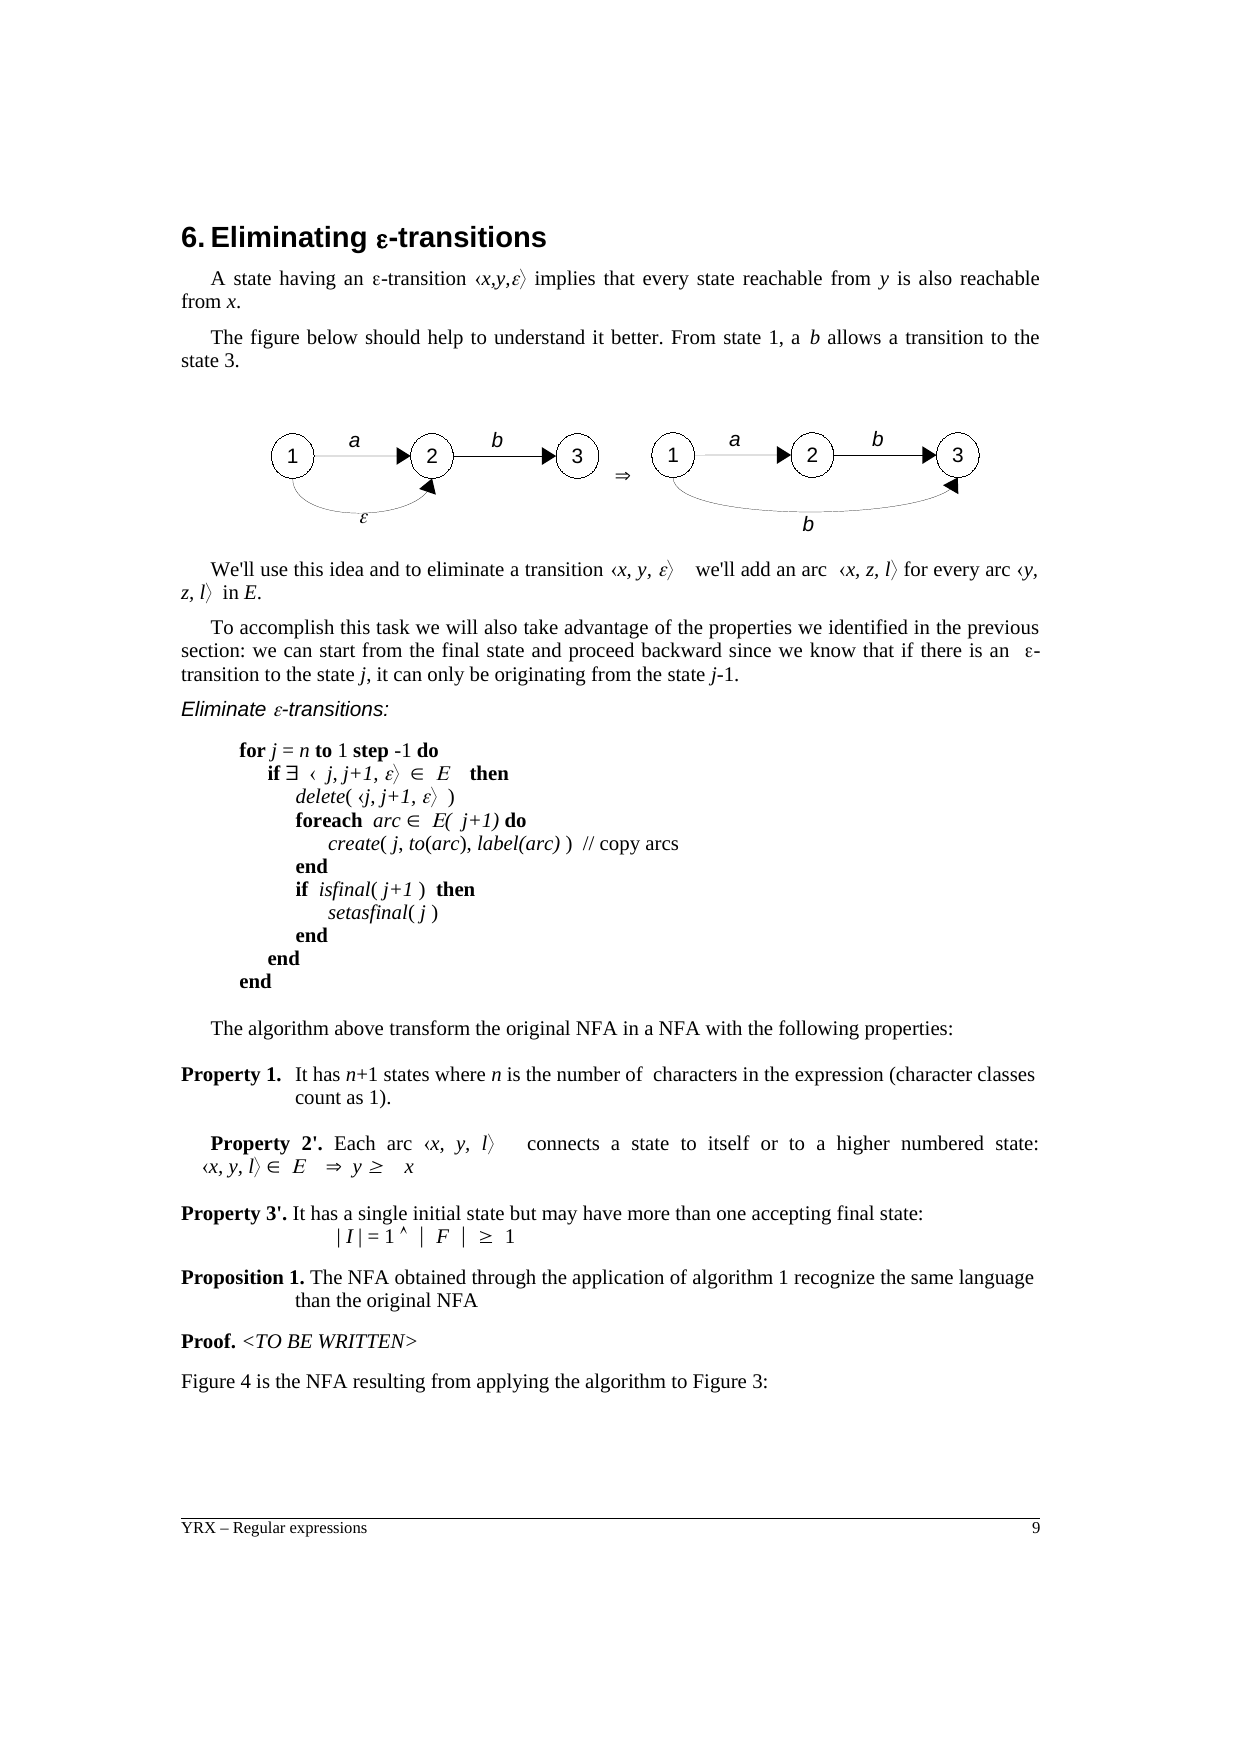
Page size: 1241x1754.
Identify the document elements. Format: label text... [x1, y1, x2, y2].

text end [181, 924, 1040, 947]
text A state having an e-transition x,y,e implies that every state reachable from y is also reachable from x. [181, 267, 1040, 313]
text Proof. <TO BE WRITTEN> [181, 1329, 1040, 1353]
text for j = n to 1 step -1 do [181, 739, 1040, 762]
text Proposition 1. The NFA obtained through the application of algorithm 1 recognize the same language than the original NFA [181, 1266, 1040, 1312]
text To accomplish this task we will also take advantage of the properties we identified in the previous section: we can start from the final state and proceed backward since we know that if there is an e-transition to the state j, it can only be originating from the state j-1. [181, 616, 1040, 686]
text delete( j, j+1, e ) [181, 785, 1040, 808]
text setasfinal( j ) [181, 901, 1040, 924]
text The figure below should help to understand it better. From state 1, a b allows a transition to the state 3. [181, 326, 1040, 372]
text  [181, 420, 1040, 545]
text Property 1. It has n+1 states where n is the number of characters in the expression (character classes count as 1). [181, 1063, 1040, 1109]
text if isfinal( j+1 ) then [181, 878, 1040, 901]
text Property 2'. Each arc x, y, l connects a state to itself or to a higher numbered state: x, y, l  E  y  x [181, 1132, 1040, 1178]
text if   j, j+1, e  E then [181, 762, 1040, 785]
text foreach arc  E( j+1) do [181, 808, 1040, 832]
text end [181, 947, 1040, 970]
text end [181, 970, 1040, 993]
text end [181, 855, 1040, 878]
text The algorithm above transform the original NFA in a NFA with the following properties: [181, 1017, 1040, 1040]
text We'll use this idea and to eliminate a transition x, y, e we'll add an arc x, z, l for every arc y, z, l in E. [181, 557, 1040, 604]
text Eliminate e-transitions: [181, 698, 1040, 721]
subtitle Eliminating e-transitions [181, 221, 1040, 254]
text Figure 4 is the NFA resulting from applying the algorithm to Figure 3: [181, 1370, 1040, 1393]
text create( j, to(arc), label(arc) ) // copy arcs [181, 832, 1040, 855]
text Property 3'. It has a single initial state but may have more than one accepting final state: | I | = 1  | F |  1 [181, 1202, 1040, 1248]
